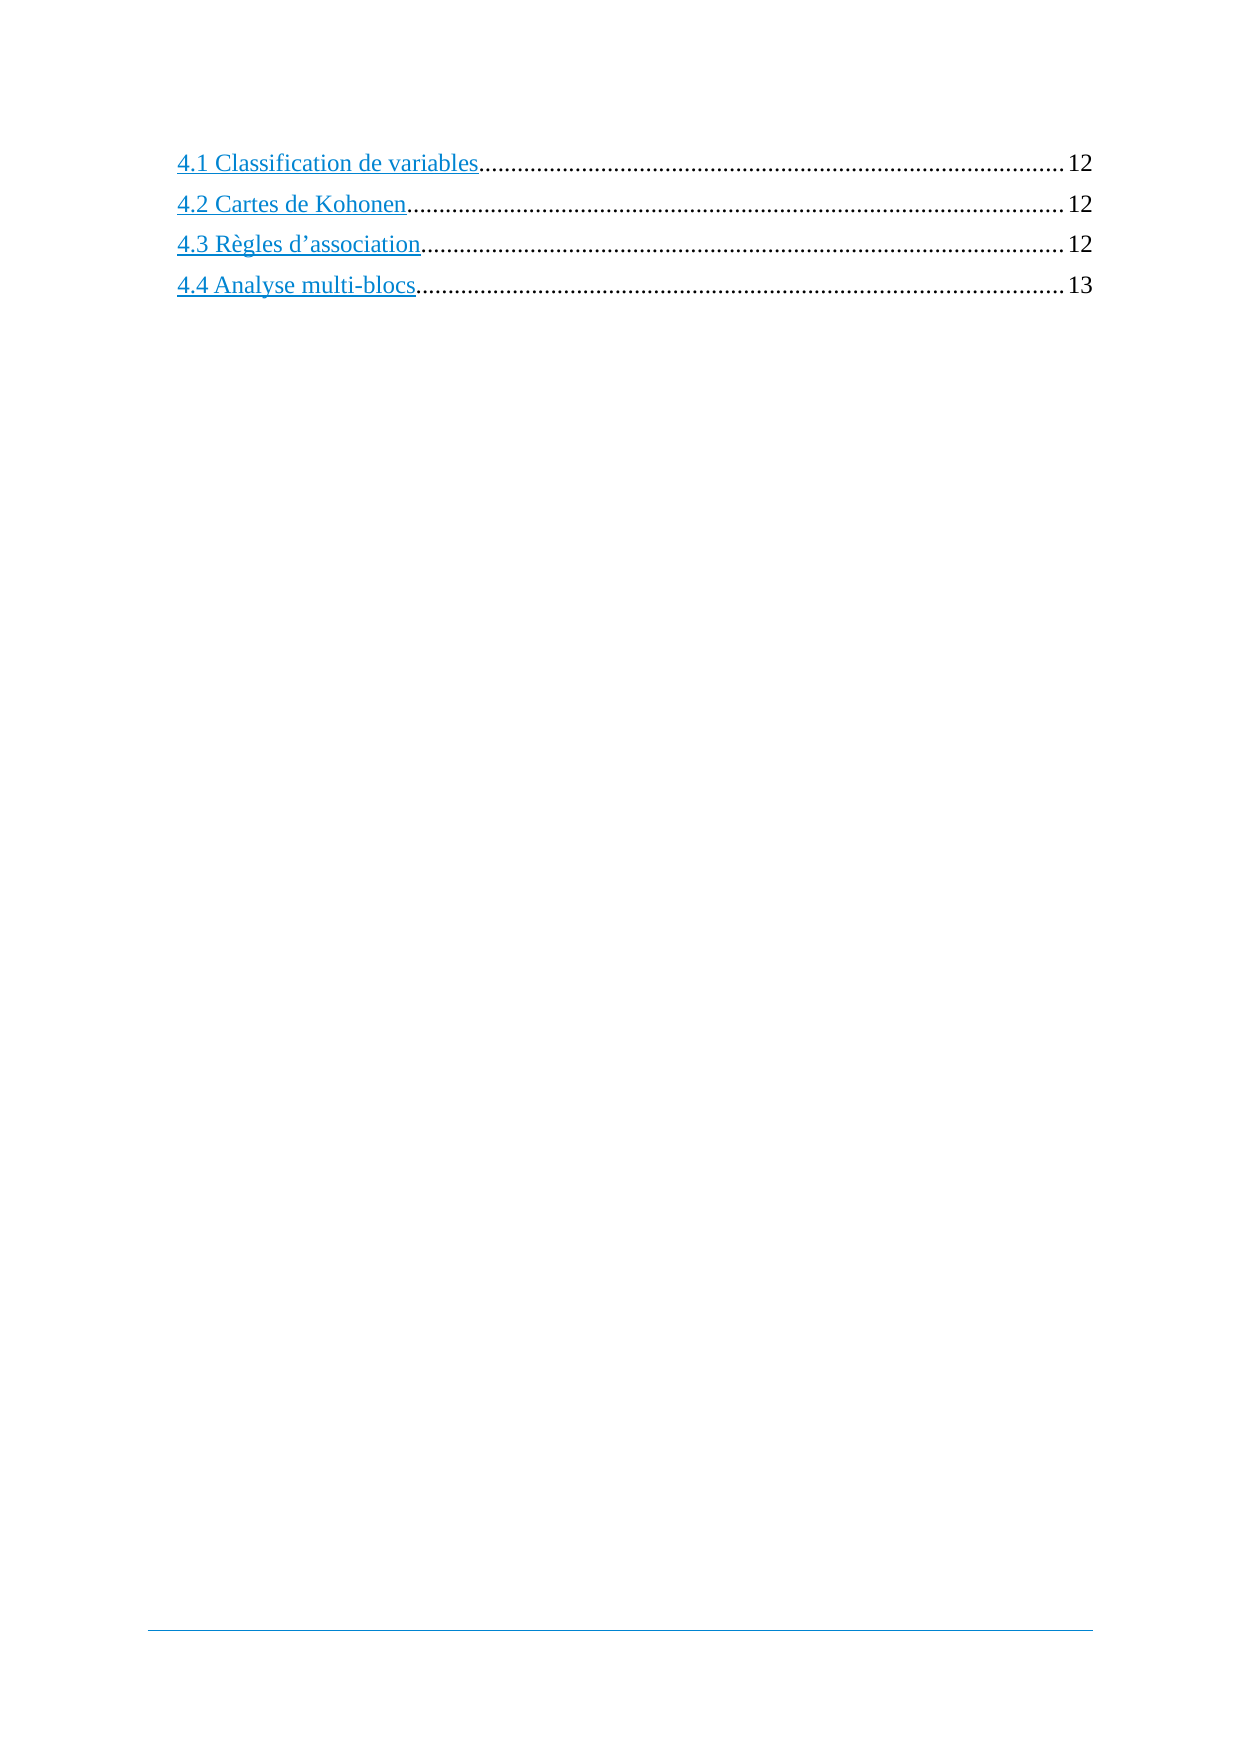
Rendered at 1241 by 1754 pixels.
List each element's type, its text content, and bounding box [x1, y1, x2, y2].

text 4.2 Cartes de Kohonen 12 [177, 188, 1093, 217]
text 4.4 Analyse multi-blocs 13 [177, 270, 1093, 299]
text 4.3 Règles d’association 12 [177, 229, 1093, 258]
text 4.1 Classification de variables 12 [177, 148, 1093, 177]
